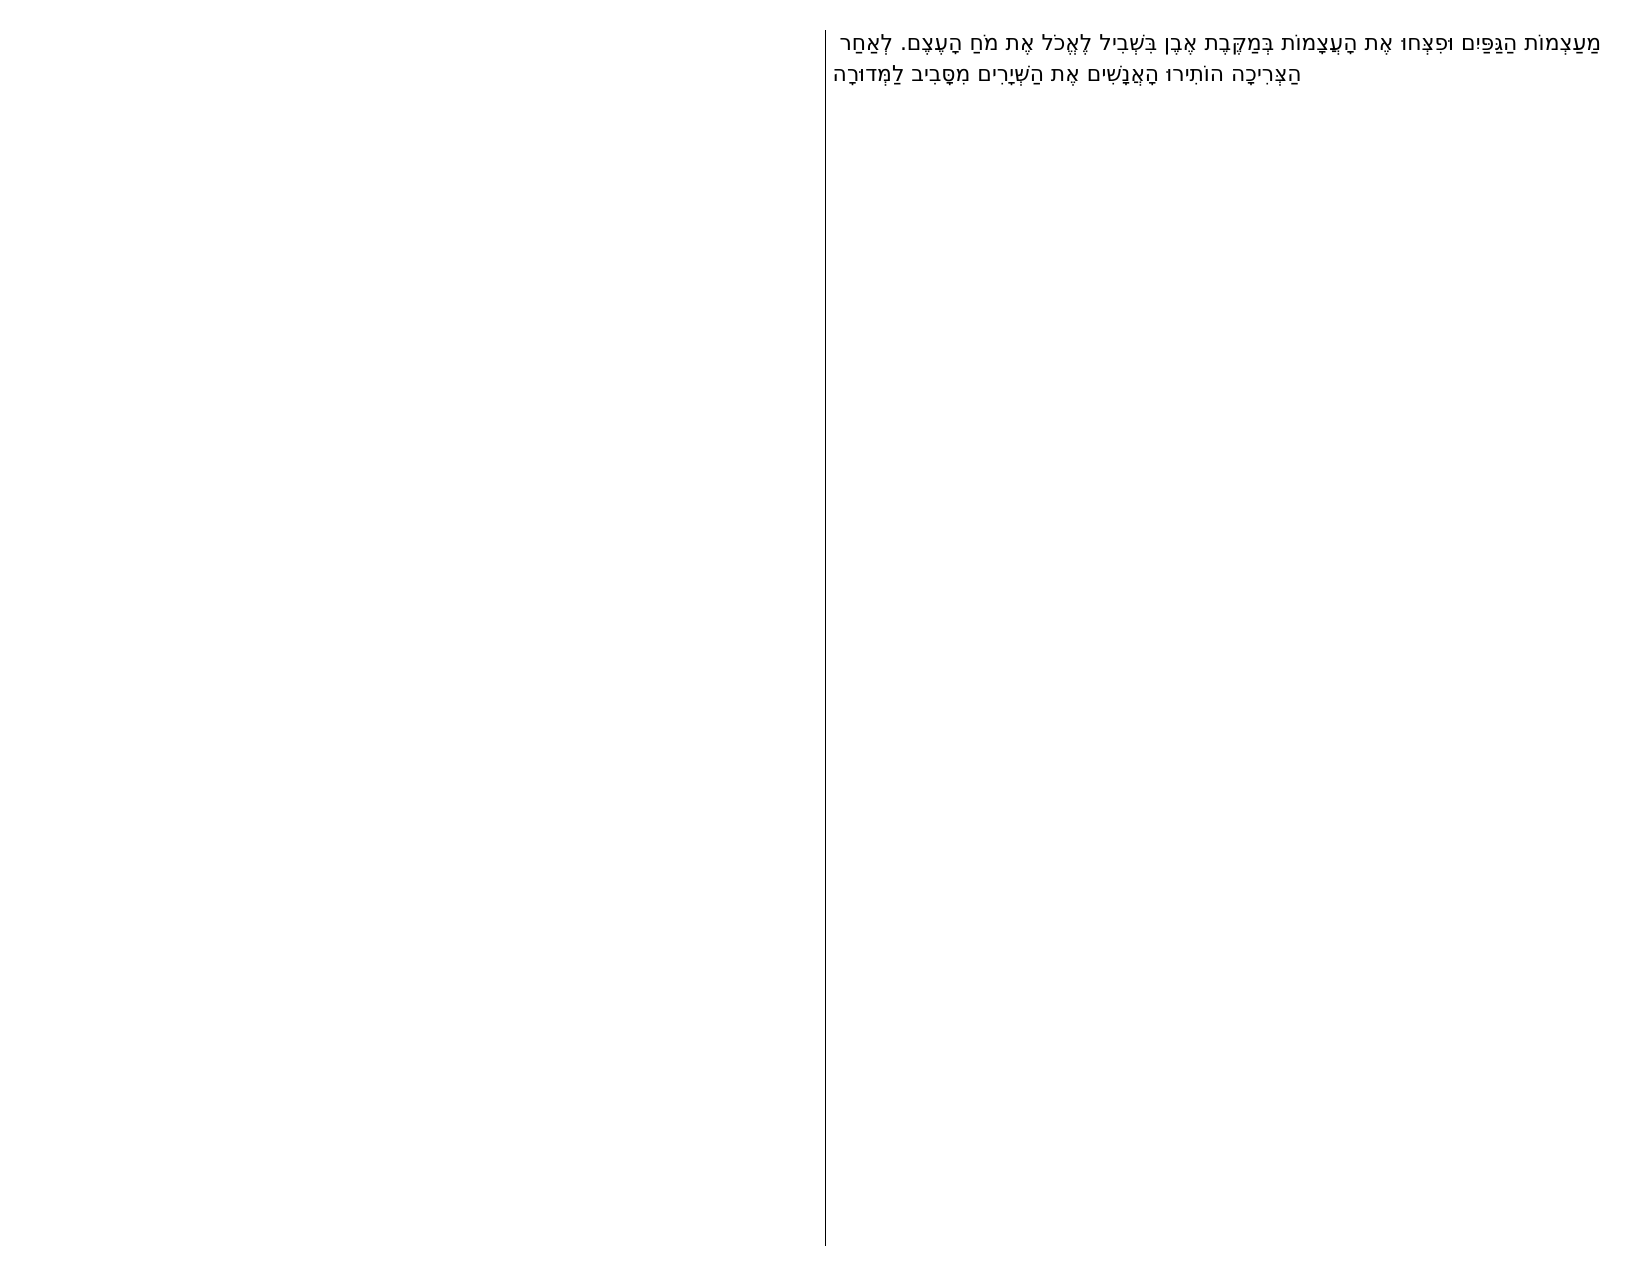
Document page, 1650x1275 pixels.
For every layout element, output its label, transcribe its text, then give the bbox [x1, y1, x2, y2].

text מַעַצְמוֹת הַגַּפַּיִם וּפִצְּחוּ אֶת הָעֲצָמוֹת בְּמַקֶּבֶת אֶבֶן בִּשְׁבִיל לֶאֱכֹל אֶת מֹחַ הָעֶצֶם. לְאַחַר הַצְּרִיכָה הוֹתִירוּ הָאֲנָשִׁים אֶת הַשְּׁיָרִים מִסָּבִיב לַמְּדוּרָה [832, 30, 1620, 86]
